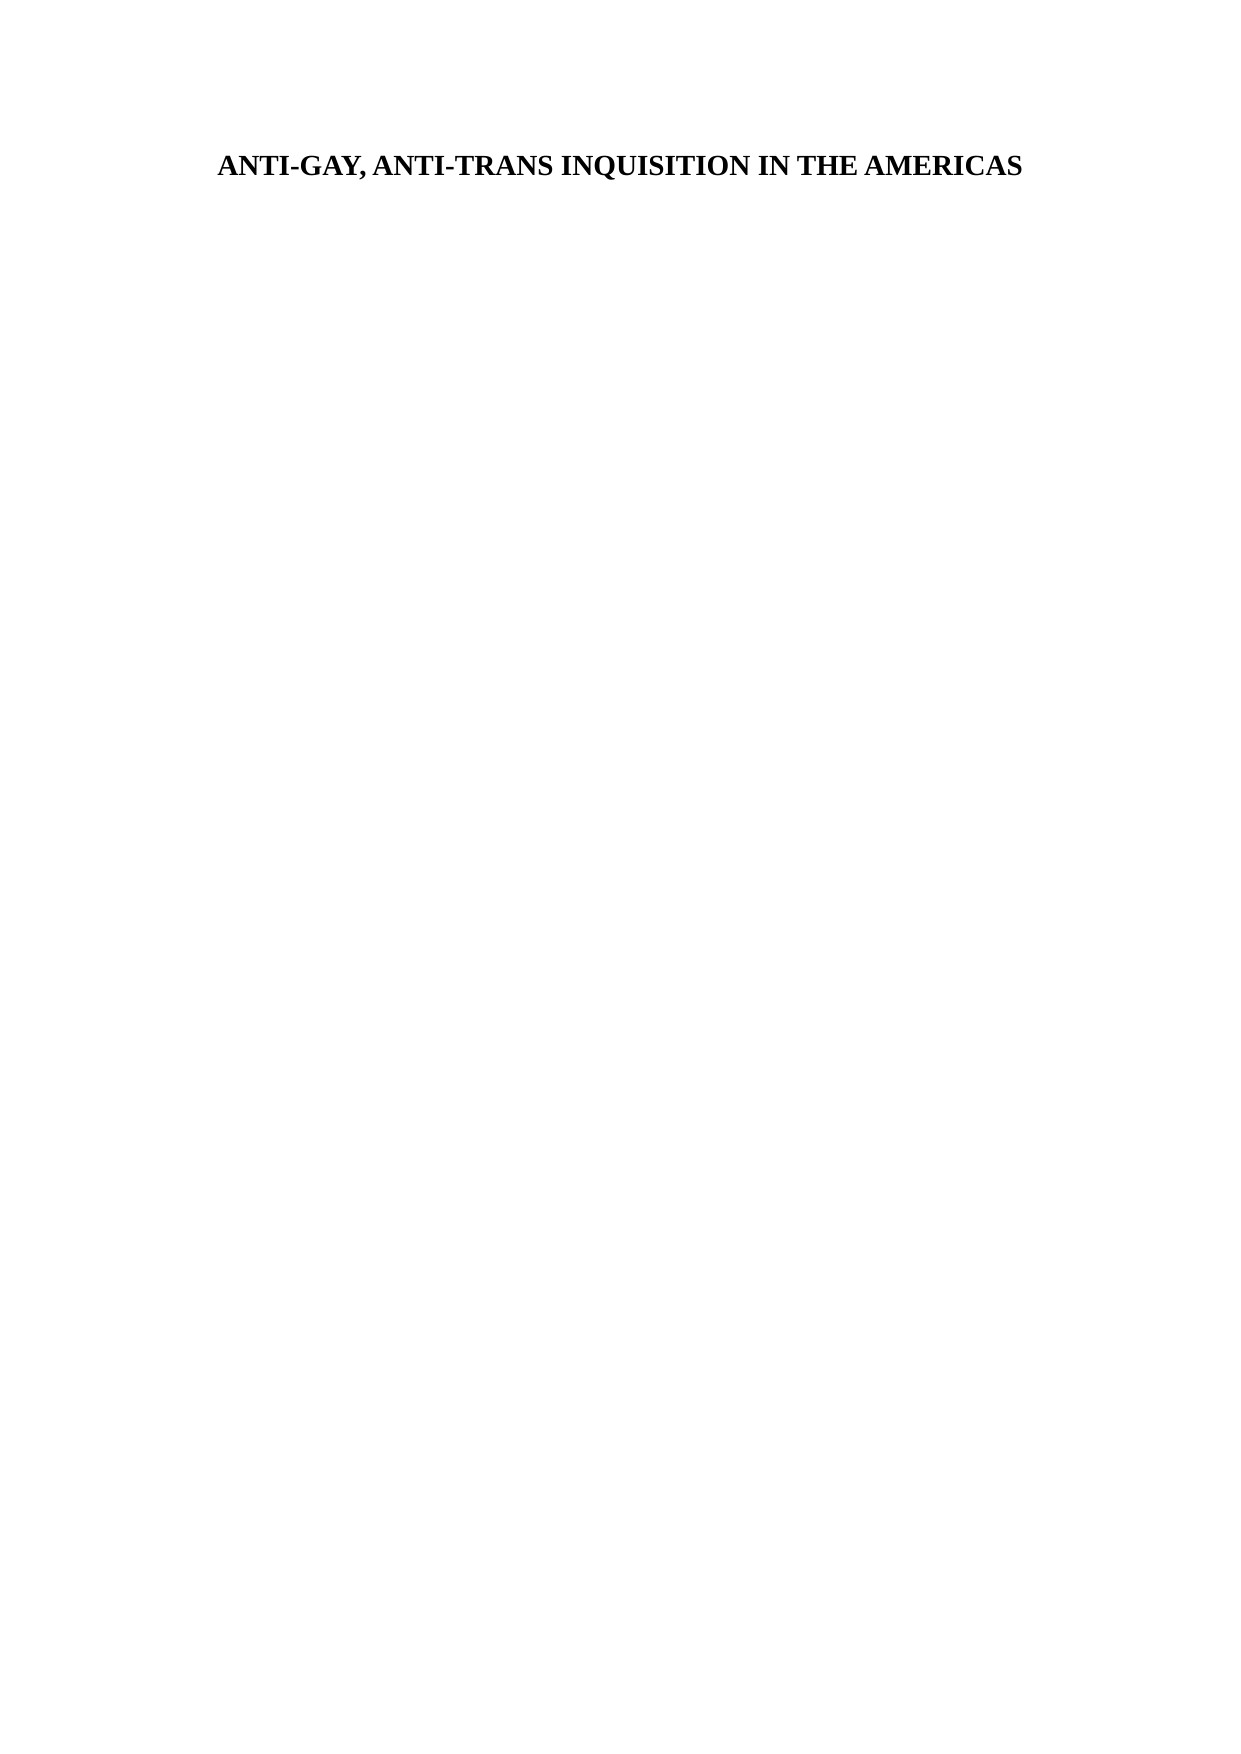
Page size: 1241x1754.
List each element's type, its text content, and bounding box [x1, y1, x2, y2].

subtitle ANTI-GAY, ANTI-TRANS INQUISITION IN THE AMERICAS [148, 148, 1093, 181]
